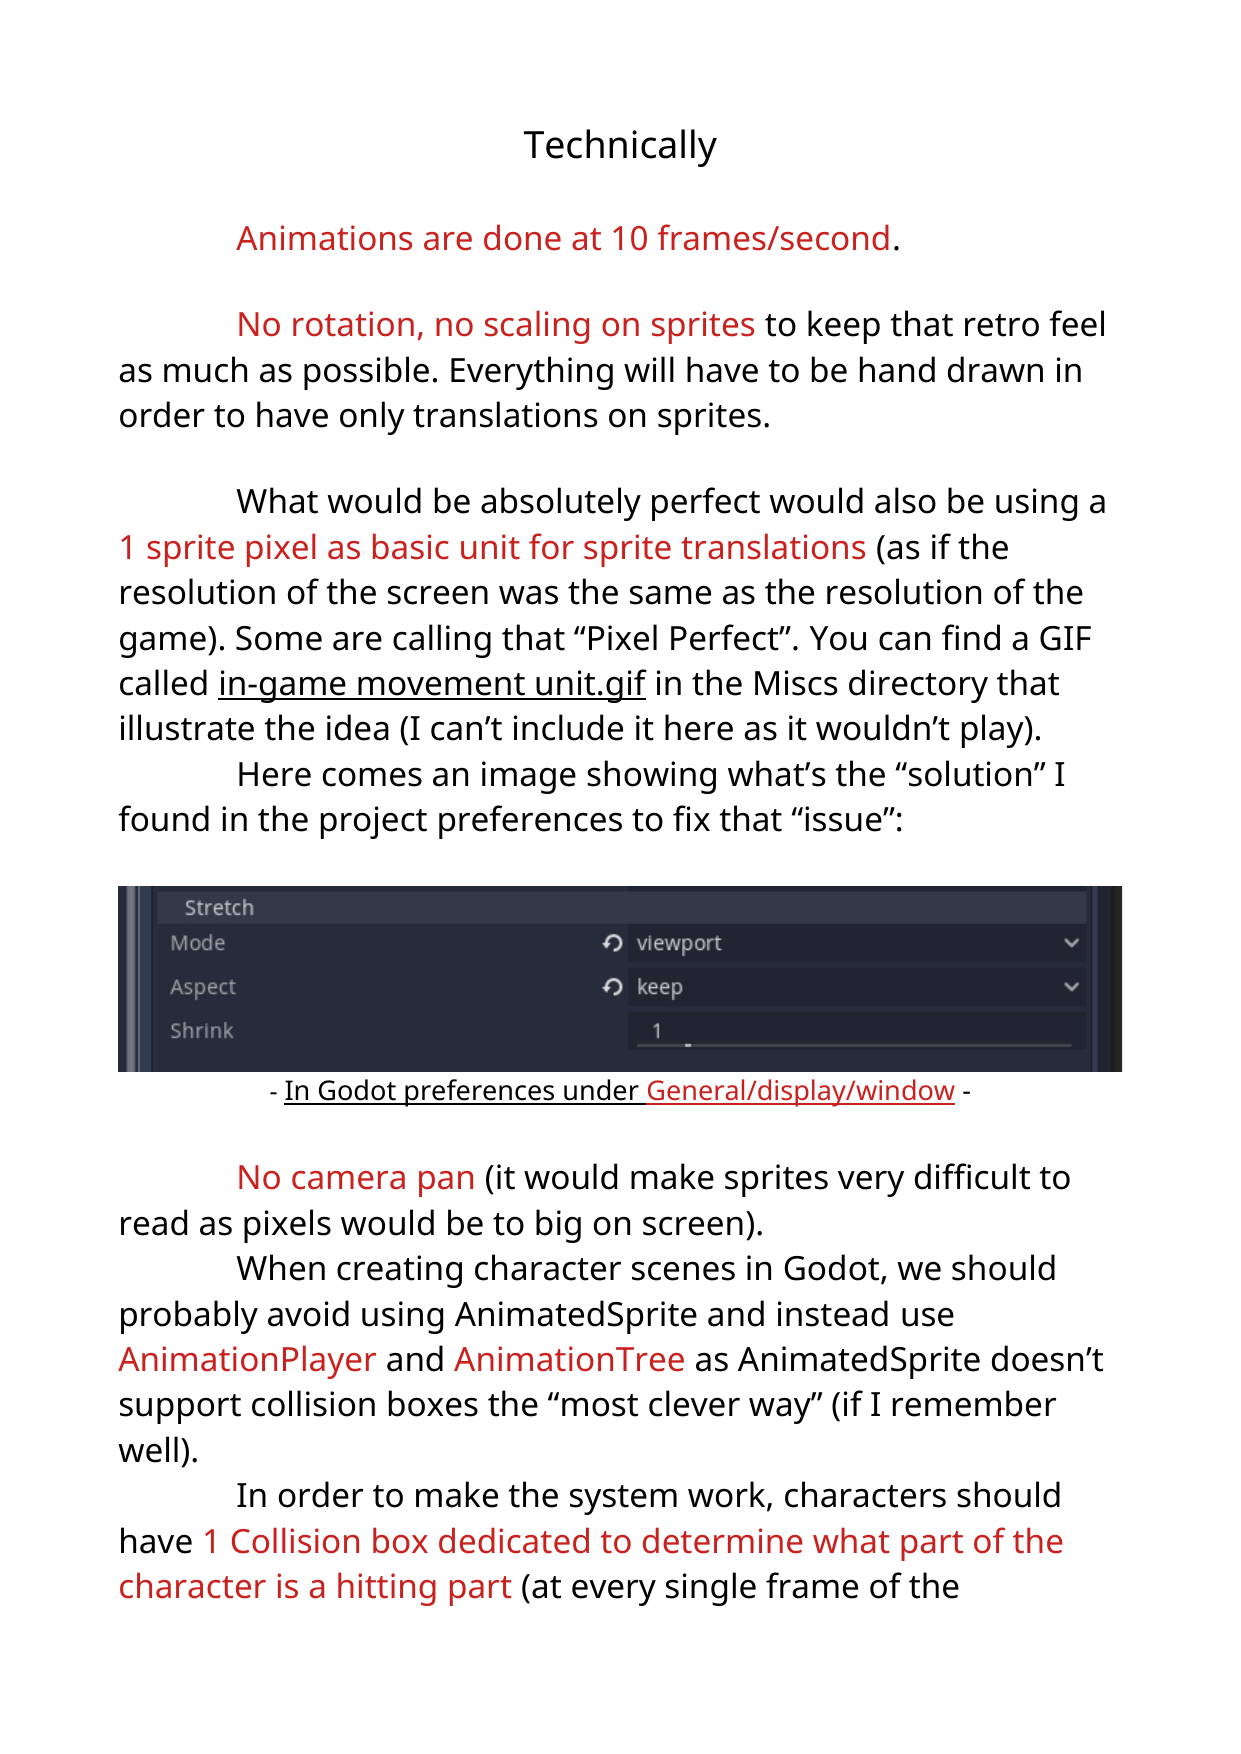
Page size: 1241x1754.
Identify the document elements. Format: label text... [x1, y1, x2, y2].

text - In Godot preferences under General/display/window - [118, 1072, 1122, 1109]
picture [118, 886, 1123, 1072]
text No rotation, no scaling on sprites to keep that retro feel as much as possible. Everything will have to be hand drawn in order to have only translations on sprites. [118, 301, 1122, 437]
text When creating character scenes in Godot, we should probably avoid using AnimatedSprite and instead use AnimationPlayer and AnimationTree as AnimatedSprite doesn’t support collision boxes the “most clever way” (if I remember well). [118, 1245, 1122, 1472]
text Here comes an image showing what’s the “solution” I found in the project preferences to fix that “issue”: [118, 751, 1122, 841]
text What would be absolutely perfect would also be using a 1 sprite pixel as basic unit for sprite translations (as if the resolution of the screen was the same as the resolution of the game). Some are calling that “Pixel Perfect”. You can find a GIF called in-game movement unit.gif in the Miscs directory that illustrate the idea (I can’t include it here as it wouldn’t play). [118, 478, 1122, 751]
text Animations are done at 10 frames/second. [118, 215, 1122, 260]
text No camera pan (it would make sprites very difficult to read as pixels would be to big on screen). [118, 1154, 1122, 1245]
text Technically [118, 118, 1122, 169]
text In order to make the system work, characters should have 1 Collision box dedicated to determine what part of the character is a hitting part (at every single frame of the [118, 1472, 1122, 1608]
